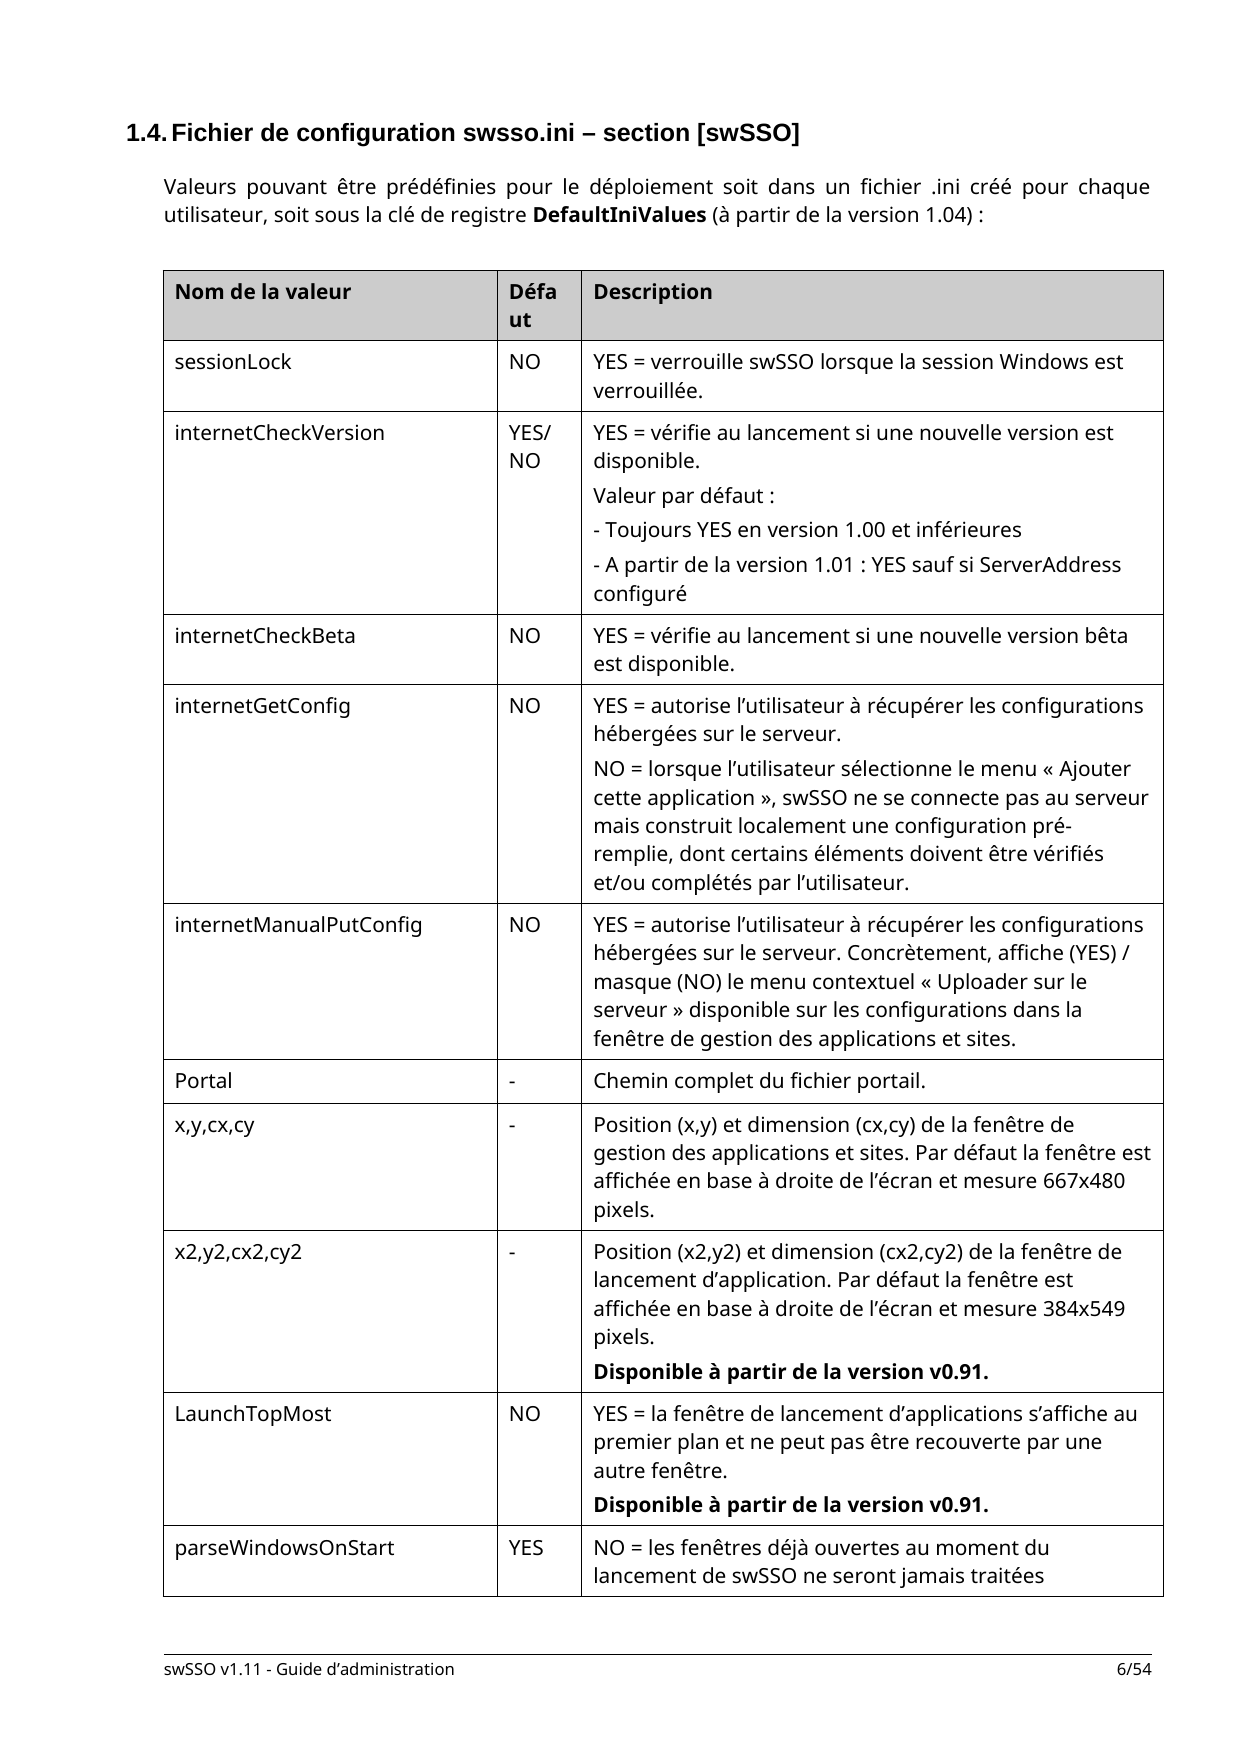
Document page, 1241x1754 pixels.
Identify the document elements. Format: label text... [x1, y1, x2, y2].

table_cell internetGetConfig [164, 685, 497, 903]
text Valeurs pouvant être prédéfinies pour le déploiement soit dans un fichier .ini créé pour chaque utilisateur, soit sous la clé de registre DefaultIniValues (à partir de la version 1.04) : [164, 172, 1152, 229]
subtitle Fichier de configuration swsso.ini – section [swSSO] [126, 118, 1152, 147]
table_cell NO [498, 341, 581, 411]
table_cell Chemin complet du fichier portail. [582, 1060, 1163, 1102]
table_cell internetCheckVersion [164, 412, 497, 613]
table_cell YES = autorise l’utilisateur à récupérer les configurations hébergées sur le serveur. NO = lorsque l’utilisateur sélectionne le menu « Ajouter cette application », swSSO ne se connecte pas au serveur mais construit localement une configuration pré-remplie, dont certains éléments doivent être vérifiés et/ou complétés par l’utilisateur. [582, 685, 1163, 903]
table_cell internetManualPutConfig [164, 904, 497, 1058]
table_cell internetCheckBeta [164, 615, 497, 684]
table_header Nom de la valeur [164, 271, 497, 340]
table_cell Position (x,y) et dimension (cx,cy) de la fenêtre de gestion des applications et sites. Par défaut la fenêtre est affichée en base à droite de l’écran et mesure 667x480 pixels. [582, 1104, 1163, 1230]
table_cell - [498, 1060, 581, 1102]
table_cell YES/NO [498, 412, 581, 613]
table_cell Portal [164, 1060, 497, 1102]
table_cell YES = la fenêtre de lancement d’applications s’affiche au premier plan et ne peut pas être recouverte par une autre fenêtre. Disponible à partir de la version v0.91. [582, 1393, 1163, 1525]
table_cell YES [498, 1526, 581, 1596]
table_cell parseWindowsOnStart [164, 1526, 497, 1596]
table_cell - [498, 1231, 581, 1392]
table_cell YES = vérifie au lancement si une nouvelle version est disponible. Valeur par défaut : - Toujours YES en version 1.00 et inférieures - A partir de la version 1.01 : YES sauf si ServerAddress configuré [582, 412, 1163, 613]
table_cell NO [498, 1393, 581, 1525]
table_cell NO [498, 904, 581, 1058]
table_cell YES = verrouille swSSO lorsque la session Windows est verrouillée. [582, 341, 1163, 411]
table_header Défaut [498, 271, 581, 340]
table_header Description [582, 271, 1163, 340]
table_cell NO [498, 615, 581, 684]
table_cell Position (x2,y2) et dimension (cx2,cy2) de la fenêtre de lancement d’application. Par défaut la fenêtre est affichée en base à droite de l’écran et mesure 384x549 pixels. Disponible à partir de la version v0.91. [582, 1231, 1163, 1392]
table_cell YES = vérifie au lancement si une nouvelle version bêta est disponible. [582, 615, 1163, 684]
table_cell LaunchTopMost [164, 1393, 497, 1525]
table_cell NO [498, 685, 581, 903]
table_cell - [498, 1104, 581, 1230]
table_cell x,y,cx,cy [164, 1104, 497, 1230]
table_cell NO = les fenêtres déjà ouvertes au moment du lancement de swSSO ne seront jamais traitées [582, 1526, 1163, 1596]
table_cell sessionLock [164, 341, 497, 411]
table_cell YES = autorise l’utilisateur à récupérer les configurations hébergées sur le serveur. Concrètement, affiche (YES) / masque (NO) le menu contextuel « Uploader sur le serveur » disponible sur les configurations dans la fenêtre de gestion des applications et sites. [582, 904, 1163, 1058]
table_cell x2,y2,cx2,cy2 [164, 1231, 497, 1392]
